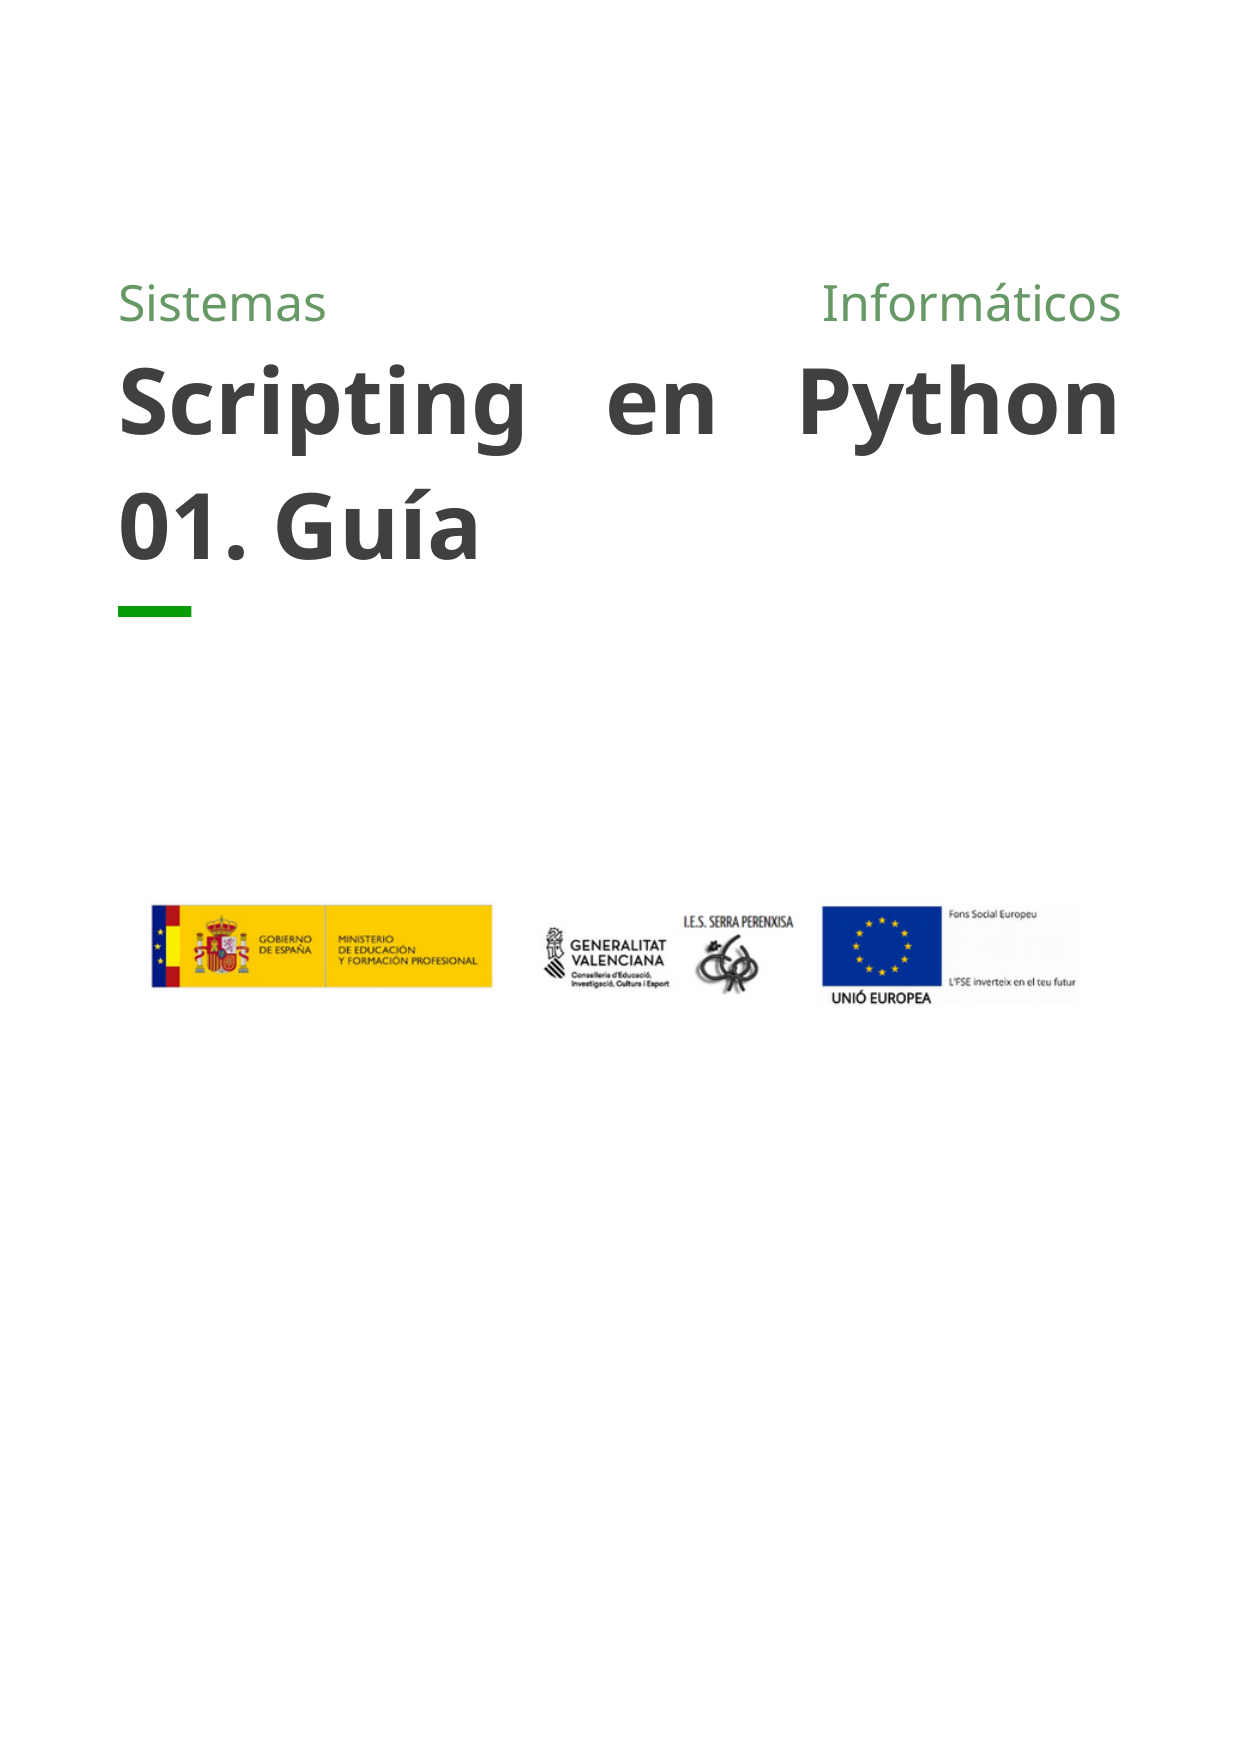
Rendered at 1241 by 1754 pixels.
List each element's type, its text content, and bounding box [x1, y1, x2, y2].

picture [118, 606, 192, 617]
picture [118, 885, 1123, 1005]
title Sistemas Informáticos Scripting en Python 01. Guía [118, 268, 1122, 586]
